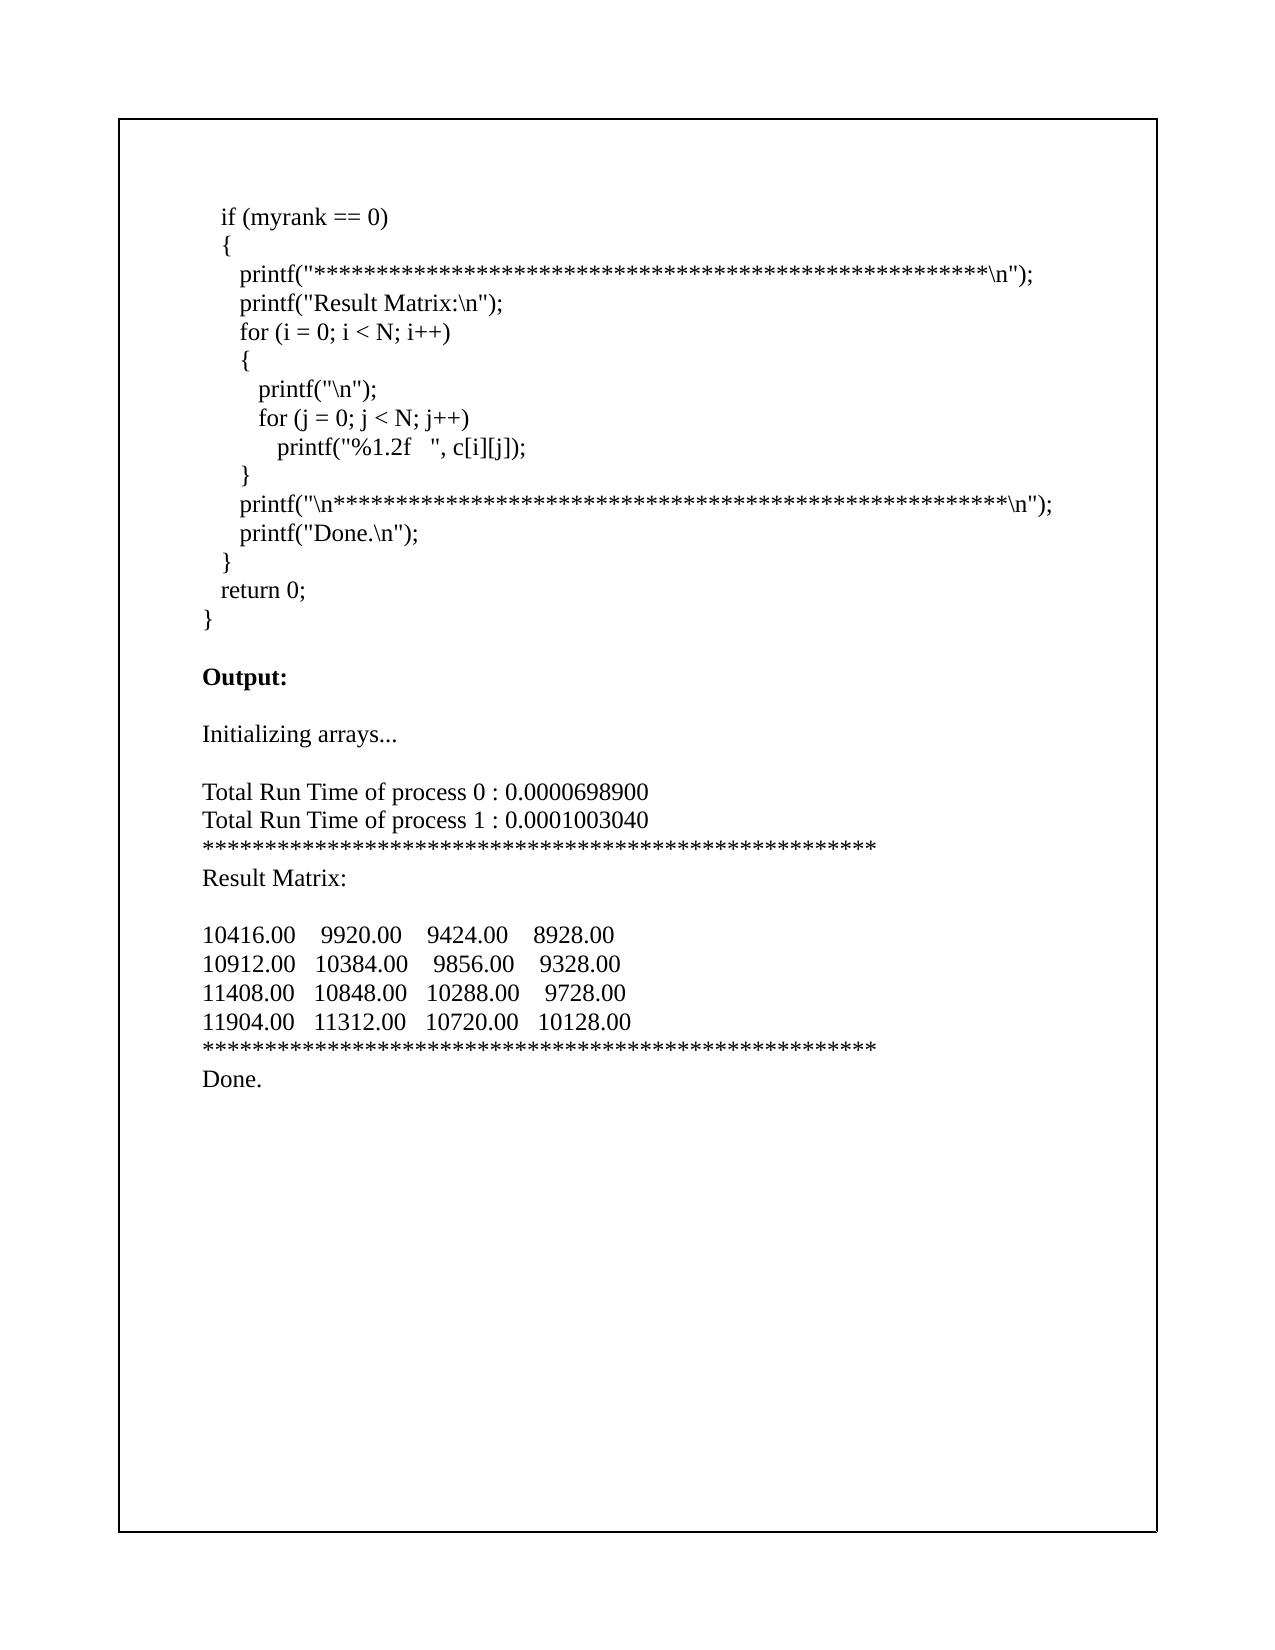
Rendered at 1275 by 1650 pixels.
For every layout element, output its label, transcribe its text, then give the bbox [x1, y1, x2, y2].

text printf("\n"); [202, 374, 1073, 403]
text } [202, 461, 1073, 489]
text } [202, 547, 1073, 576]
text Total Run Time of process 1 : 0.0001003040 [202, 806, 1073, 834]
text for (i = 0; i < N; i++) [202, 317, 1073, 346]
text for (j = 0; j < N; j++) [202, 403, 1073, 432]
text printf("Done.\n"); [202, 518, 1073, 547]
text 11408.00 10848.00 10288.00 9728.00 [202, 978, 1073, 1007]
text { [202, 231, 1073, 259]
text { [202, 346, 1073, 374]
text Initializing arrays... [202, 719, 1073, 748]
text } [202, 604, 1073, 633]
text Output: [202, 662, 1073, 691]
text if (myrank == 0) [202, 202, 1073, 231]
text printf("Result Matrix:\n"); [202, 288, 1073, 317]
text ****************************************************** [202, 834, 1073, 863]
text 11904.00 11312.00 10720.00 10128.00 [202, 1007, 1073, 1036]
text 10416.00 9920.00 9424.00 8928.00 [202, 921, 1073, 949]
text Total Run Time of process 0 : 0.0000698900 [202, 777, 1073, 806]
text Result Matrix: [202, 863, 1073, 892]
text 10912.00 10384.00 9856.00 9328.00 [202, 949, 1073, 978]
text printf("******************************************************\n"); [202, 259, 1073, 288]
text ****************************************************** [202, 1036, 1073, 1064]
text printf("\n******************************************************\n"); [202, 489, 1073, 518]
text Done. [202, 1064, 1073, 1093]
text return 0; [202, 576, 1073, 604]
text printf("%1.2f ", c[i][j]); [202, 432, 1073, 461]
